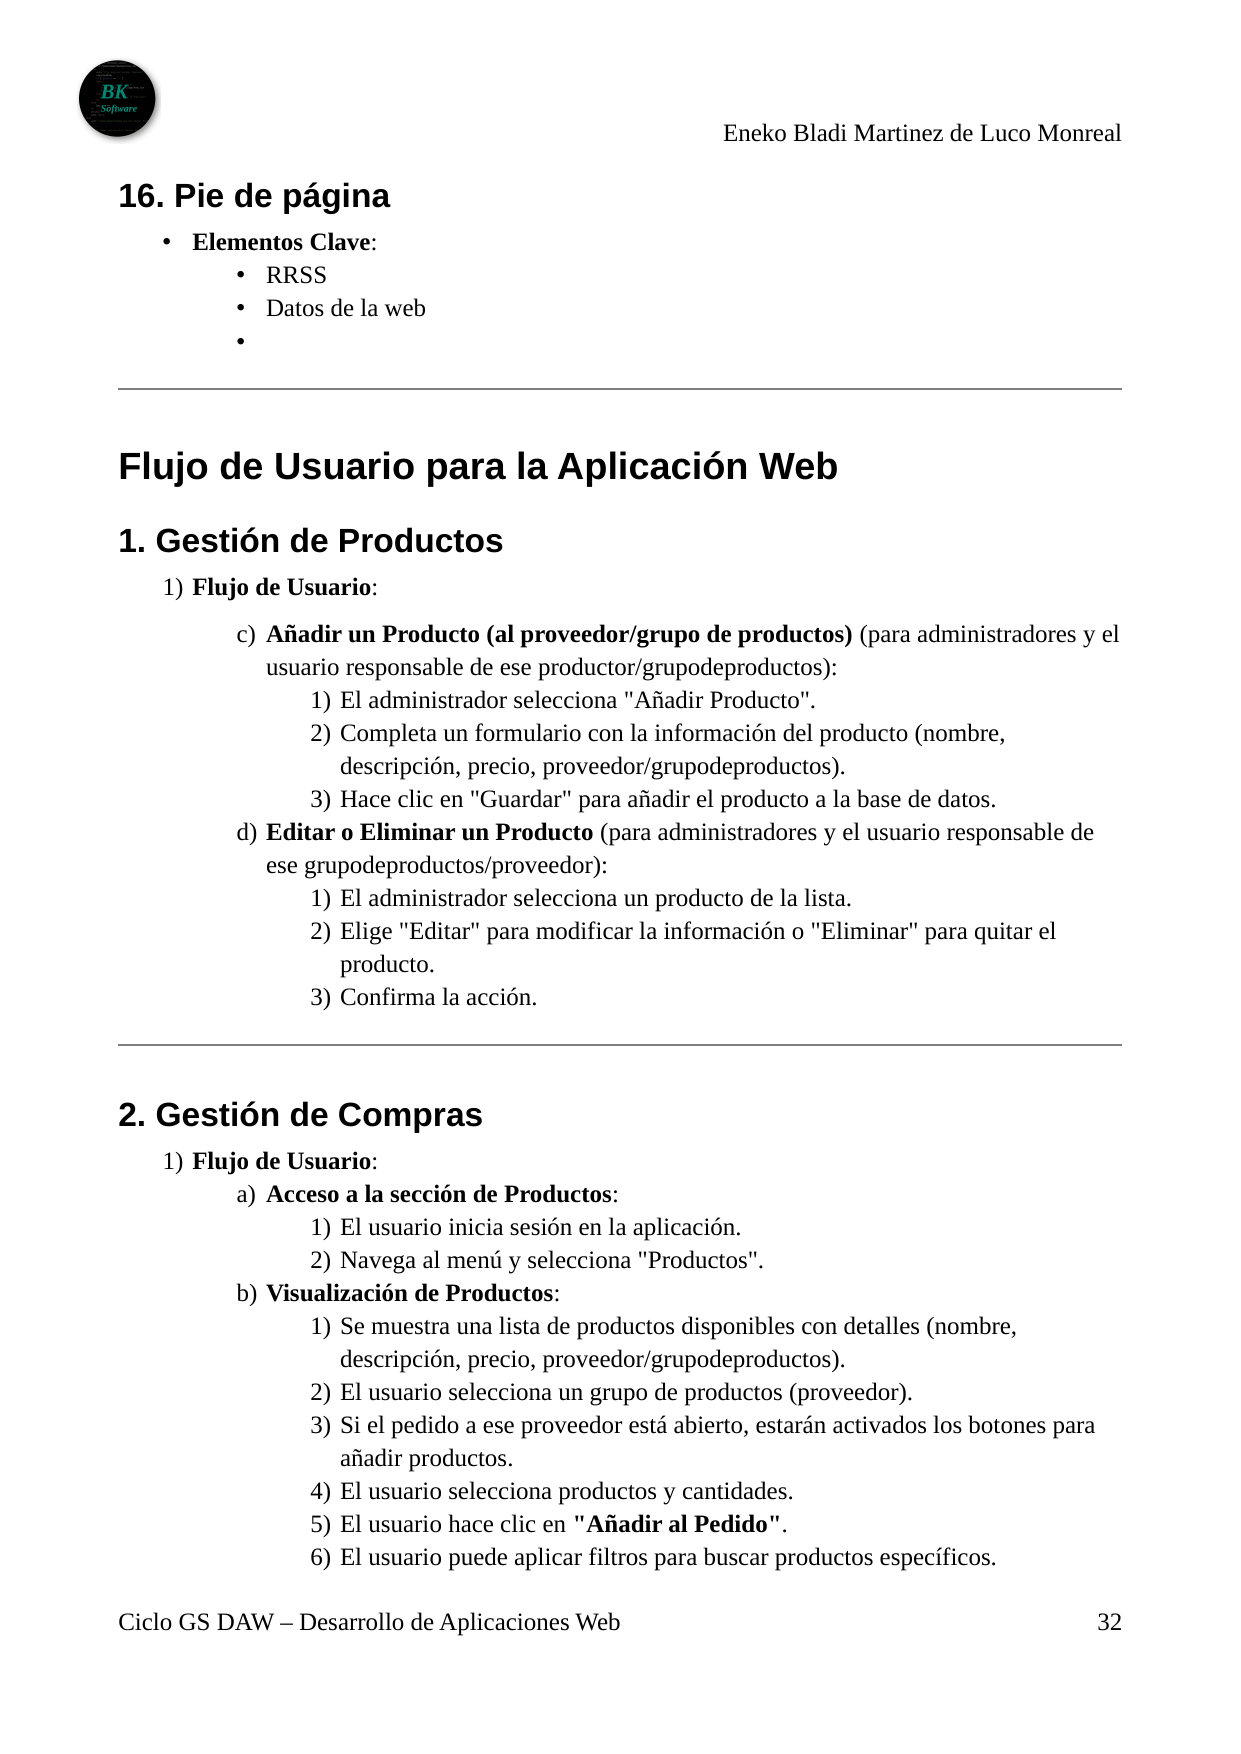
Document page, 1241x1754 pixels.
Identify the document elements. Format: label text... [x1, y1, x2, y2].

list El usuario selecciona un grupo de productos (proveedor). [310, 1377, 1122, 1406]
list Navega al menú y selecciona "Productos". [310, 1245, 1122, 1274]
list Si el pedido a ese proveedor está abierto, estarán activados los botones para añadir productos. [310, 1410, 1122, 1472]
list Elementos Clave: [162, 227, 1122, 256]
list El administrador selecciona "Añadir Producto". [310, 685, 1122, 714]
list Completa un formulario con la información del producto (nombre, descripción, precio, proveedor/grupodeproductos). [310, 718, 1122, 780]
subtitle 2. Gestión de Compras [118, 1095, 1122, 1134]
list RRSS [236, 261, 1122, 289]
list El administrador selecciona un producto de la lista. [310, 883, 1122, 912]
list Datos de la web [236, 293, 1122, 322]
subtitle Flujo de Usuario para la Aplicación Web [118, 443, 1122, 487]
list Editar o Eliminar un Producto (para administradores y el usuario responsable de ese grupodeproductos/proveedor): [236, 817, 1122, 879]
subtitle 16. Pie de página [118, 176, 1122, 215]
list El usuario puede aplicar filtros para buscar productos específicos. [310, 1542, 1122, 1571]
list Añadir un Producto (al proveedor/grupo de productos) (para administradores y el usuario responsable de ese productor/grupodeproductos): [236, 619, 1122, 681]
subtitle 1. Gestión de Productos [118, 520, 1122, 559]
picture [76, 58, 162, 144]
list Confirma la acción. [310, 982, 1122, 1011]
list Flujo de Usuario: [162, 1146, 1122, 1175]
list Se muestra una lista de productos disponibles con detalles (nombre, descripción, precio, proveedor/grupodeproductos). [310, 1311, 1122, 1373]
list Acceso a la sección de Productos: [236, 1179, 1122, 1208]
list El usuario inicia sesión en la aplicación. [310, 1212, 1122, 1241]
list Hace clic en "Guardar" para añadir el producto a la base de datos. [310, 784, 1122, 813]
list El usuario hace clic en "Añadir al Pedido". [310, 1509, 1122, 1538]
list Elige "Editar" para modificar la información o "Eliminar" para quitar el producto. [310, 916, 1122, 978]
list Visualización de Productos: [236, 1278, 1122, 1307]
list Flujo de Usuario: [162, 572, 1122, 600]
list El usuario selecciona productos y cantidades. [310, 1476, 1122, 1505]
